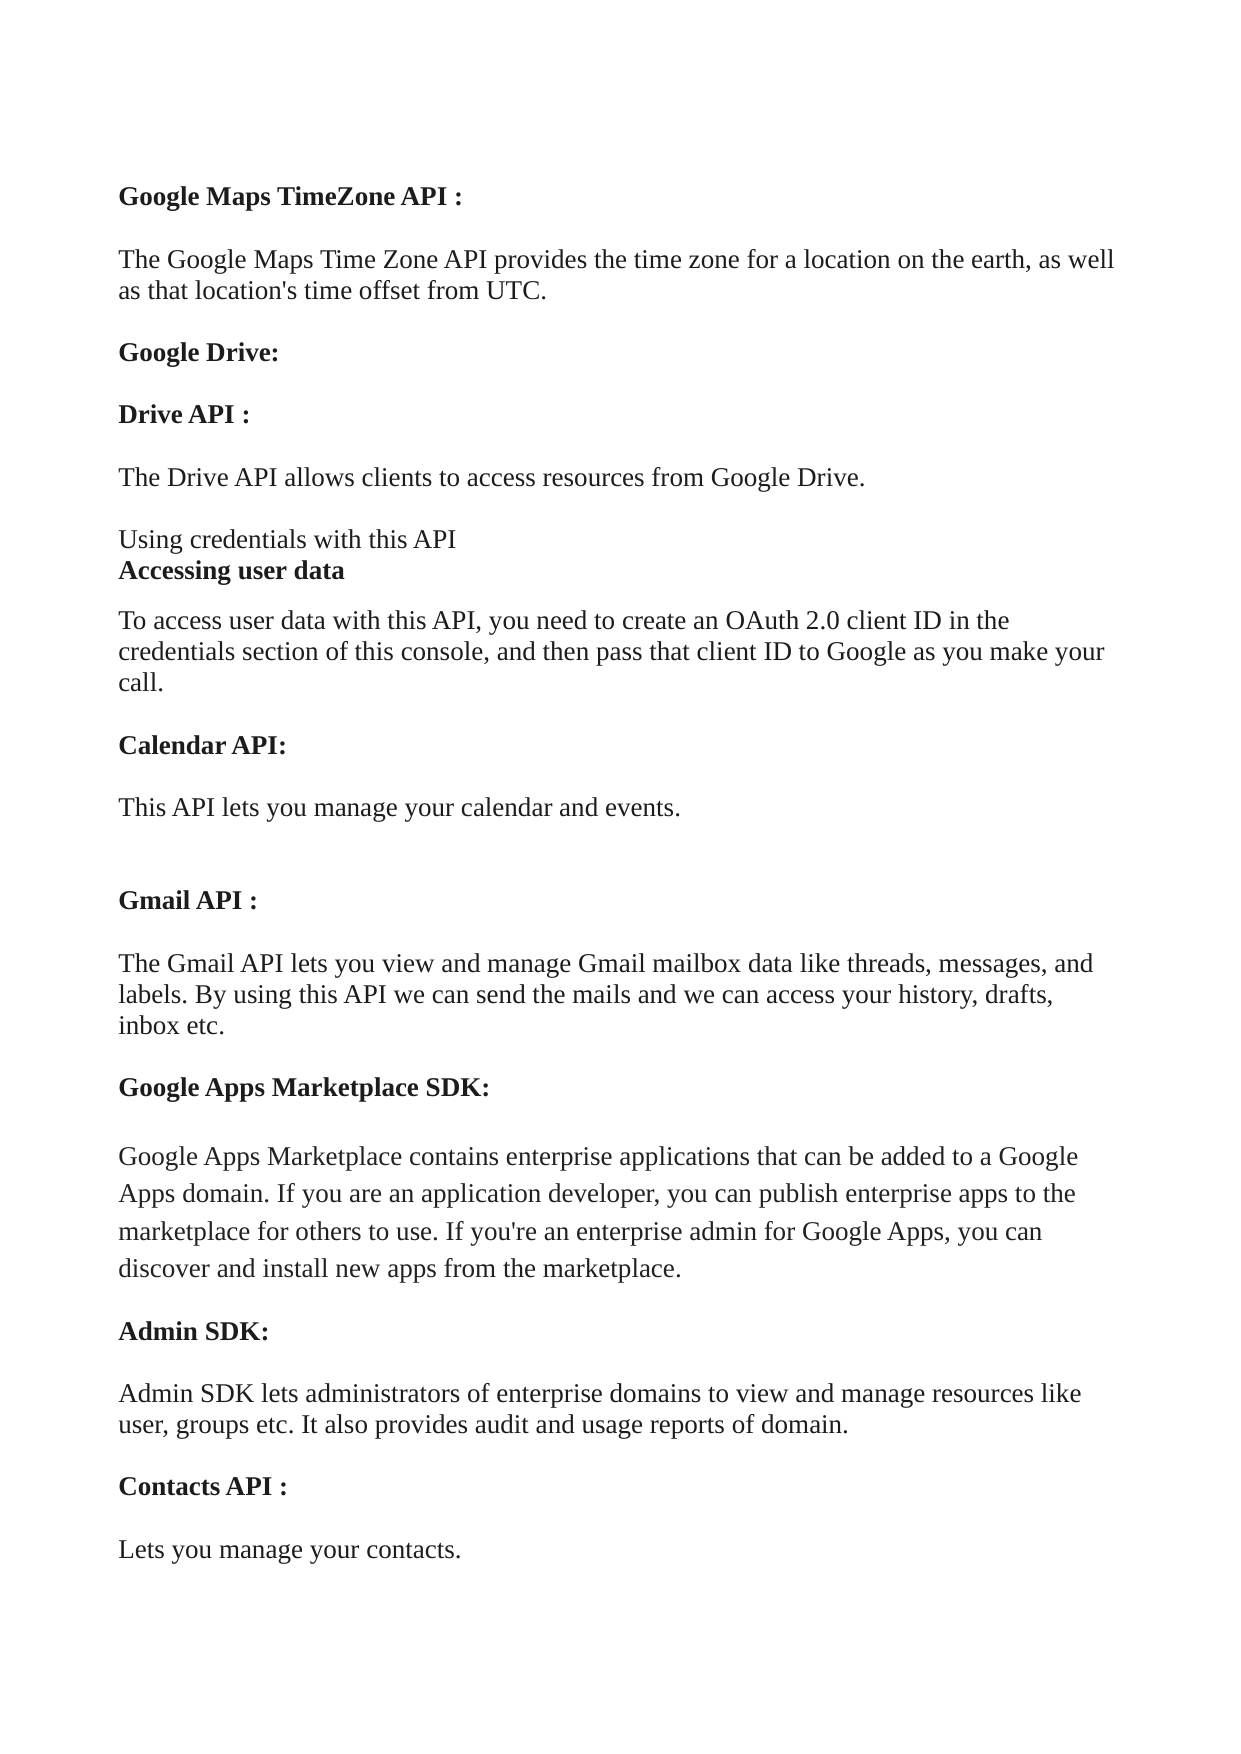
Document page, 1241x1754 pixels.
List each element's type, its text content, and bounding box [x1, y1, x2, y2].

text Admin SDK: [118, 1315, 1122, 1346]
text Drive API : [118, 398, 1122, 429]
text Lets you manage your contacts. [118, 1533, 1122, 1564]
text Google Apps Marketplace SDK: [118, 1071, 1122, 1102]
text Google Drive: [118, 336, 1122, 367]
text Calendar API: [118, 729, 1122, 760]
text Contacts API : [118, 1471, 1122, 1502]
text Gmail API : [118, 884, 1122, 916]
text Admin SDK lets administrators of enterprise domains to view and manage resources like user, groups etc. It also provides audit and usage reports of domain. [118, 1377, 1122, 1439]
subtitle Accessing user data [118, 554, 1122, 585]
text Google Apps Marketplace contains enterprise applications that can be added to a Google Apps domain. If you are an application developer, you can publish enterprise apps to the marketplace for others to use. If you're an enterprise admin for Google Apps, you can discover and install new apps from the marketplace. [118, 1134, 1122, 1284]
text This API lets you manage your calendar and events. [118, 791, 1122, 822]
text The Google Maps Time Zone API provides the time zone for a location on the earth, as well as that location's time offset from UTC. [118, 243, 1122, 305]
text The Gmail API lets you view and manage Gmail mailbox data like threads, messages, and labels. By using this API we can send the mails and we can access your history, drafts, inbox etc. [118, 947, 1122, 1040]
text The Drive API allows clients to access resources from Google Drive. [118, 461, 1122, 492]
text Google Maps TimeZone API : [118, 180, 1122, 212]
text To access user data with this API, you need to create an OAuth 2.0 client ID in the credentials section of this console, and then pass that client ID to Google as you make your call. [118, 604, 1122, 697]
subtitle Using credentials with this API [118, 523, 1122, 554]
